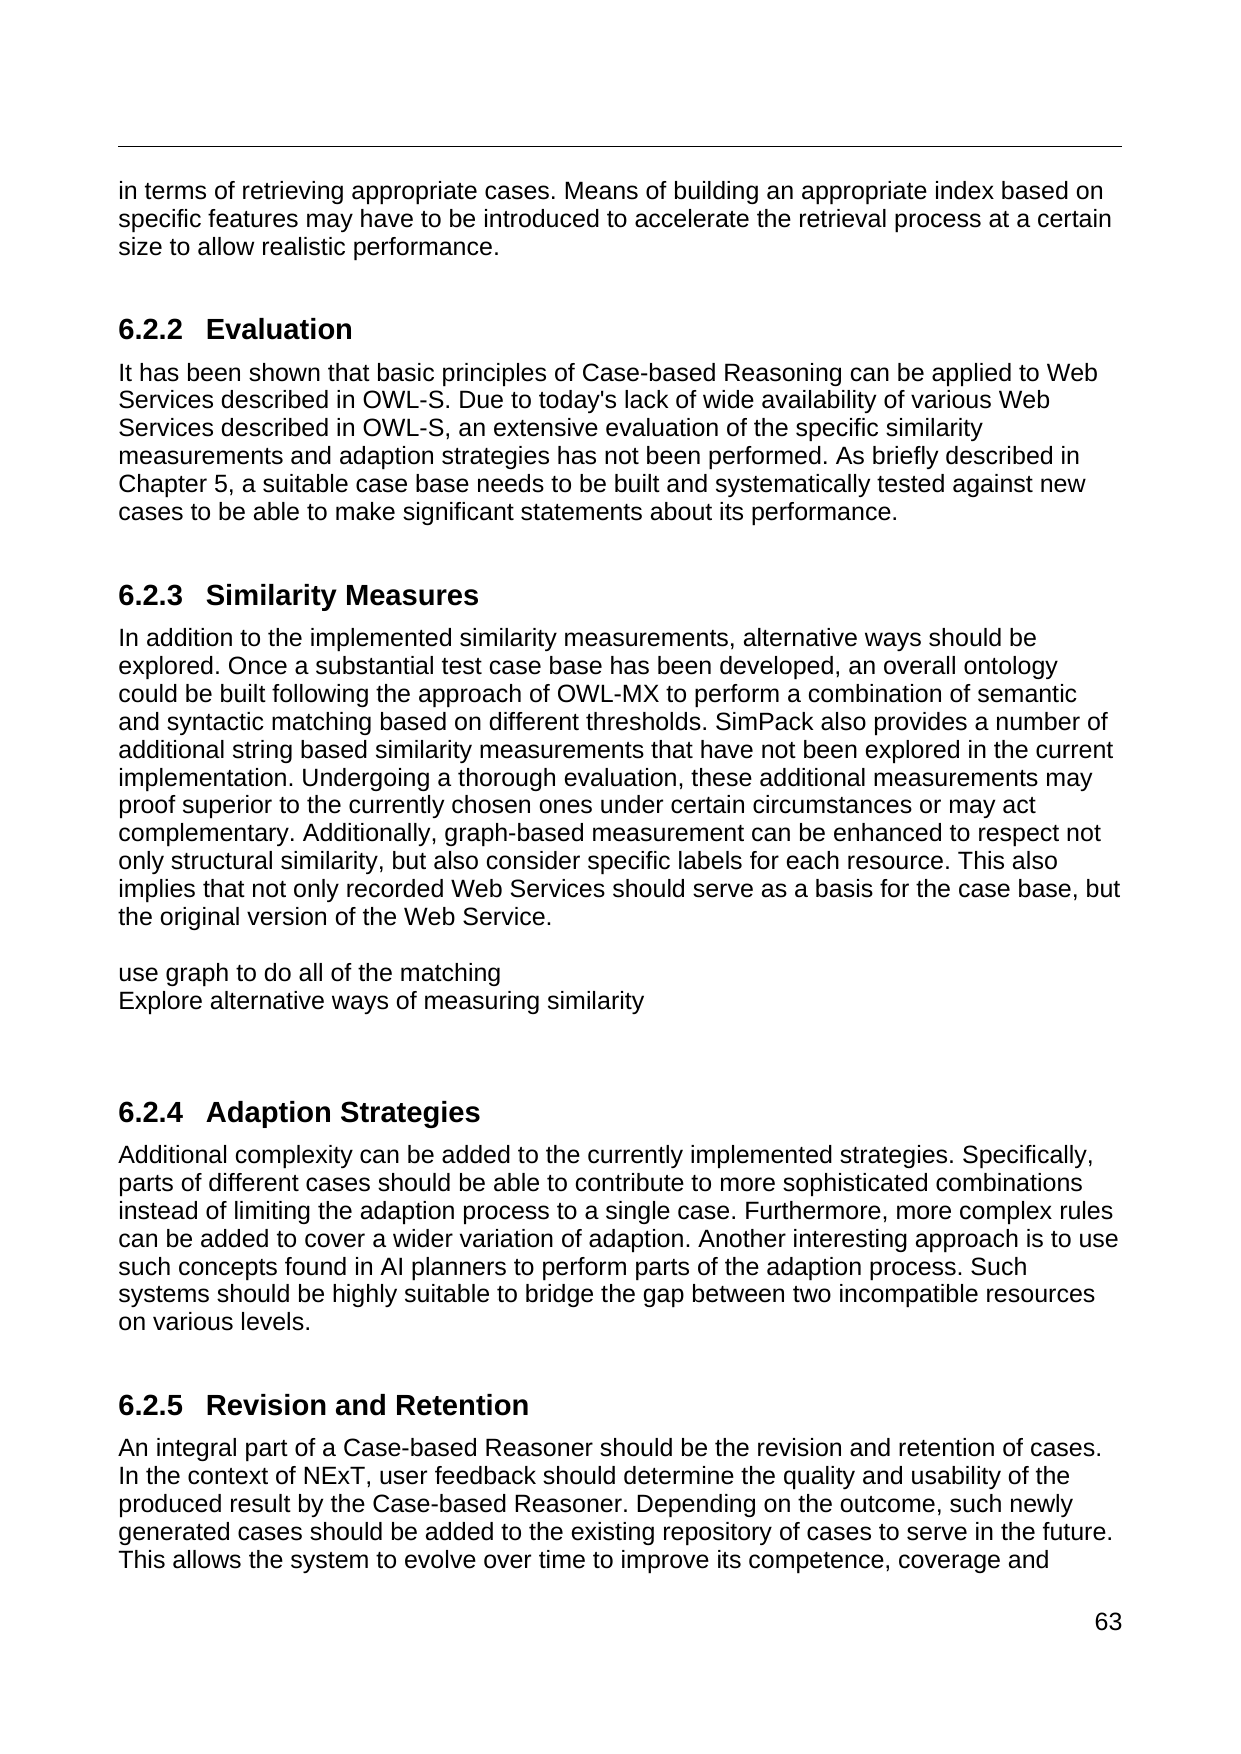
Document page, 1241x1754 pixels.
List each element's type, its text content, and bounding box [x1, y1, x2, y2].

text In addition to the implemented similarity measurements, alternative ways should be explored. Once a substantial test case base has been developed, an overall ontology could be built following the approach of OWL-MX to perform a combination of semantic and syntactic matching based on different thresholds. SimPack also provides a number of additional string based similarity measurements that have not been explored in the current implementation. Undergoing a thorough evaluation, these additional measurements may proof superior to the currently chosen ones under certain circumstances or may act complementary. Additionally, graph-based measurement can be enhanced to respect not only structural similarity, but also consider specific labels for each resource. This also implies that not only recorded Web Services should serve as a basis for the case base, but the original version of the Web Service. [118, 624, 1122, 931]
text It has been shown that basic principles of Case-based Reasoning can be applied to Web Services described in OWL-S. Due to today's lack of wide availability of various Web Services described in OWL-S, an extensive evaluation of the specific similarity measurements and adaption strategies has not been performed. As briefly described in Chapter 5, a suitable case base needs to be built and systematically tested against new cases to be able to make significant statements about its performance. [118, 358, 1122, 526]
text An integral part of a Case-based Reasoner should be the revision and retention of cases. In the context of NExT, user feedback should determine the quality and usability of the produced result by the Case-based Reasoner. Depending on the outcome, such newly generated cases should be added to the existing repository of cases to serve in the future. This allows the system to evolve over time to improve its competence, coverage and [118, 1434, 1122, 1574]
text Additional complexity can be added to the currently implemented strategies. Specifically, parts of different cases should be able to contribute to more sophisticated combinations instead of limiting the adaption process to a single case. Furthermore, more complex rules can be added to cover a wider variation of adaption. Another interesting approach is to use such concepts found in AI planners to perform parts of the adaption process. Such systems should be highly suitable to bridge the gap between two incompatible resources on various levels. [118, 1141, 1122, 1336]
text in terms of retrieving appropriate cases. Means of building an appropriate index based on specific features may have to be introduced to accelerate the retrieval process at a certain size to allow realistic performance. [118, 177, 1122, 260]
text Explore alternative ways of measuring similarity [118, 987, 1122, 1015]
subtitle Revision and Retention [118, 1389, 1122, 1422]
subtitle Evaluation [118, 313, 1122, 346]
text use graph to do all of the matching [118, 959, 1122, 987]
subtitle Adaption Strategies [118, 1096, 1122, 1128]
subtitle Similarity Measures [118, 579, 1122, 611]
